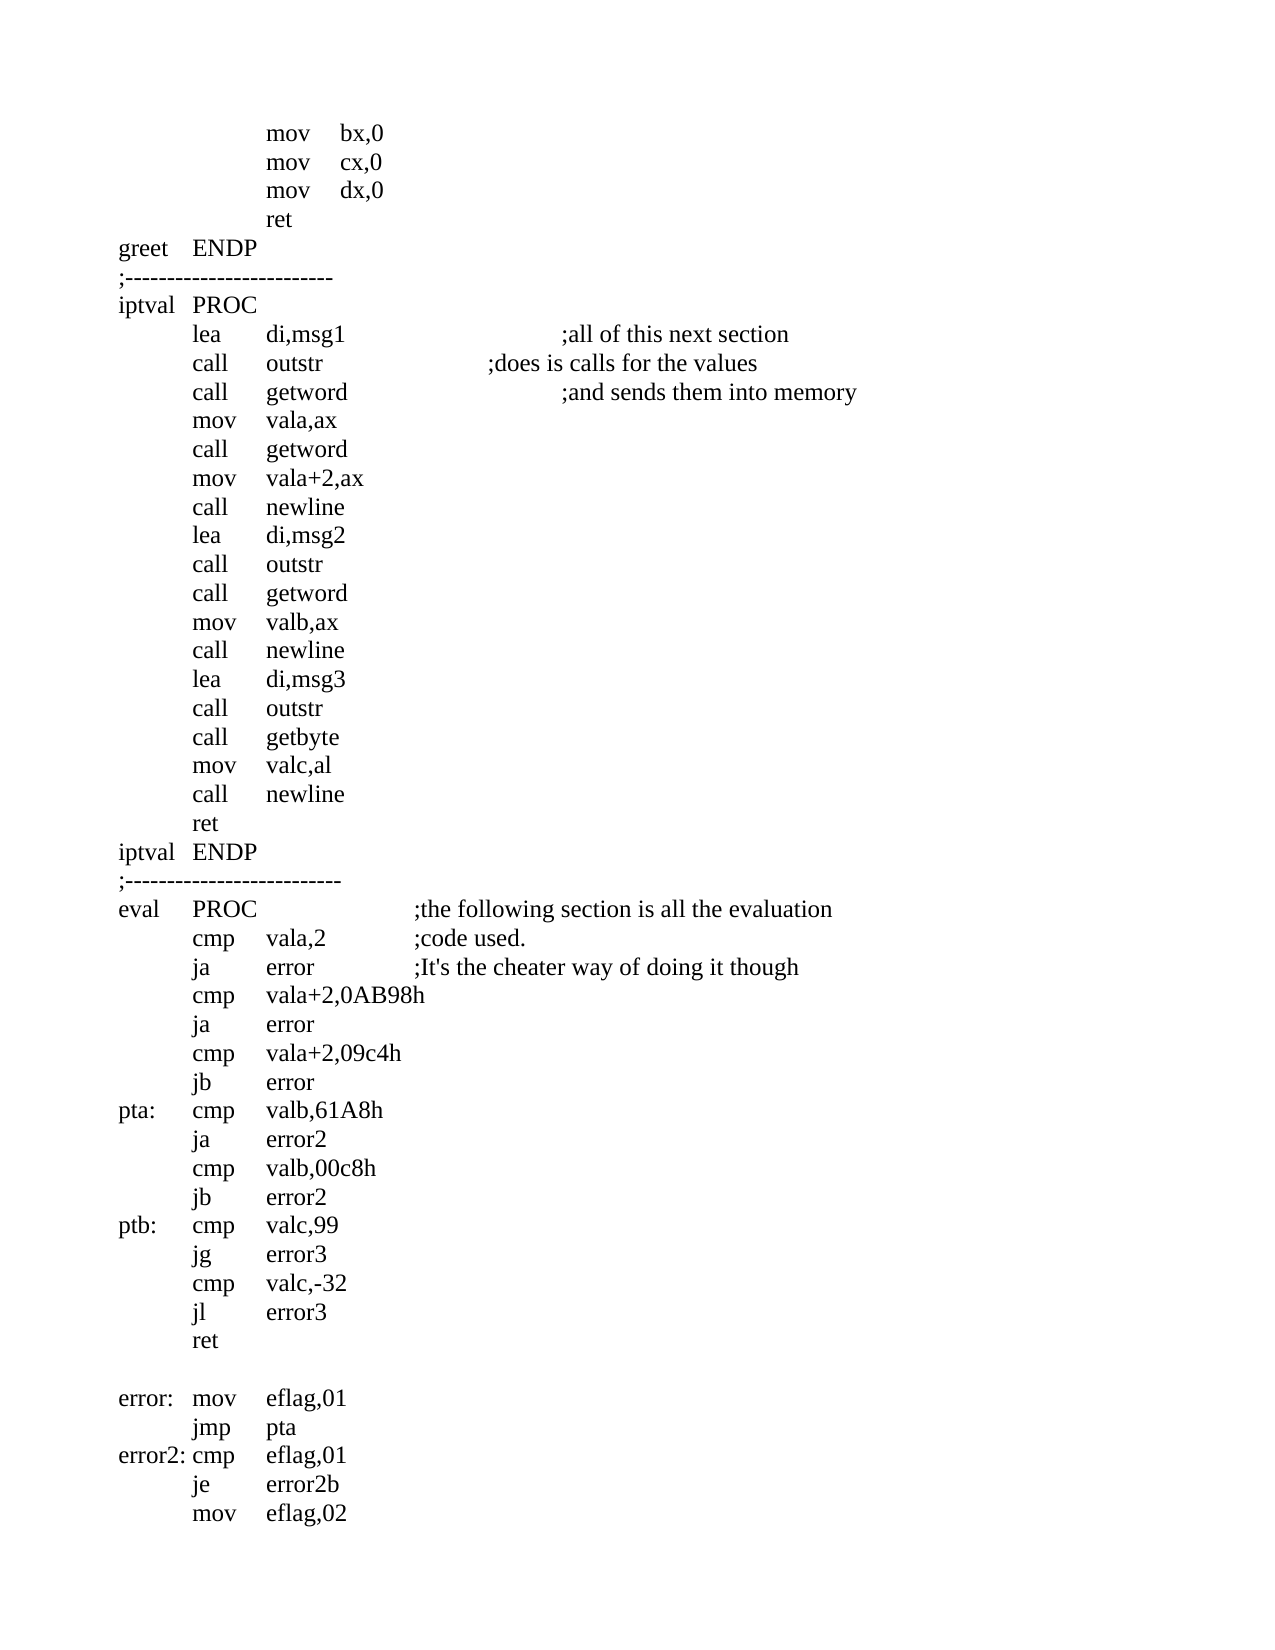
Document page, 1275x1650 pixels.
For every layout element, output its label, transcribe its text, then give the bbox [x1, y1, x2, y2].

text mov valc,al [118, 751, 1157, 779]
text lea di,msg2 [118, 521, 1157, 549]
text mov vala,ax [118, 406, 1157, 434]
text cmp valb,00c8h [118, 1153, 1157, 1182]
text call getword ;and sends them into memory [118, 377, 1157, 406]
text call outstr ;does is calls for the values [118, 348, 1157, 377]
text cmp vala+2,0AB98h [118, 981, 1157, 1009]
text cmp vala+2,09c4h [118, 1038, 1157, 1067]
text error: mov eflag,01 [118, 1383, 1157, 1412]
text ret [118, 1326, 1157, 1354]
text iptval PROC [118, 291, 1157, 319]
text cmp vala,2 ;code used. [118, 923, 1157, 952]
text mov eflag,02 [118, 1498, 1157, 1527]
text pta: cmp valb,61A8h [118, 1096, 1157, 1124]
text call newline [118, 636, 1157, 664]
text call outstr [118, 693, 1157, 722]
text ret [118, 808, 1157, 837]
text cmp valc,-32 [118, 1268, 1157, 1297]
text call getword [118, 434, 1157, 463]
text call newline [118, 492, 1157, 521]
text jmp pta [118, 1412, 1157, 1441]
text greet ENDP [118, 233, 1157, 262]
text call outstr [118, 549, 1157, 578]
text lea di,msg1 ;all of this next section [118, 319, 1157, 348]
text iptval ENDP [118, 837, 1157, 866]
text lea di,msg3 [118, 664, 1157, 693]
text ja error [118, 1009, 1157, 1038]
text jb error [118, 1067, 1157, 1096]
text call newline [118, 779, 1157, 808]
text mov valb,ax [118, 607, 1157, 636]
text call getword [118, 578, 1157, 607]
text ;-------------------------- [118, 866, 1157, 894]
text je error2b [118, 1469, 1157, 1498]
text jl error3 [118, 1297, 1157, 1326]
text jb error2 [118, 1182, 1157, 1211]
text mov vala+2,ax [118, 463, 1157, 492]
text ja error ;It's the cheater way of doing it though [118, 952, 1157, 981]
text ret [118, 204, 1157, 233]
text mov bx,0 [118, 118, 1157, 147]
text ptb: cmp valc,99 [118, 1211, 1157, 1239]
text ;------------------------- [118, 262, 1157, 291]
text jg error3 [118, 1239, 1157, 1268]
text mov dx,0 [118, 176, 1157, 204]
text mov cx,0 [118, 147, 1157, 176]
text eval PROC ;the following section is all the evaluation [118, 894, 1157, 923]
text call getbyte [118, 722, 1157, 751]
text error2: cmp eflag,01 [118, 1441, 1157, 1469]
text ja error2 [118, 1124, 1157, 1153]
